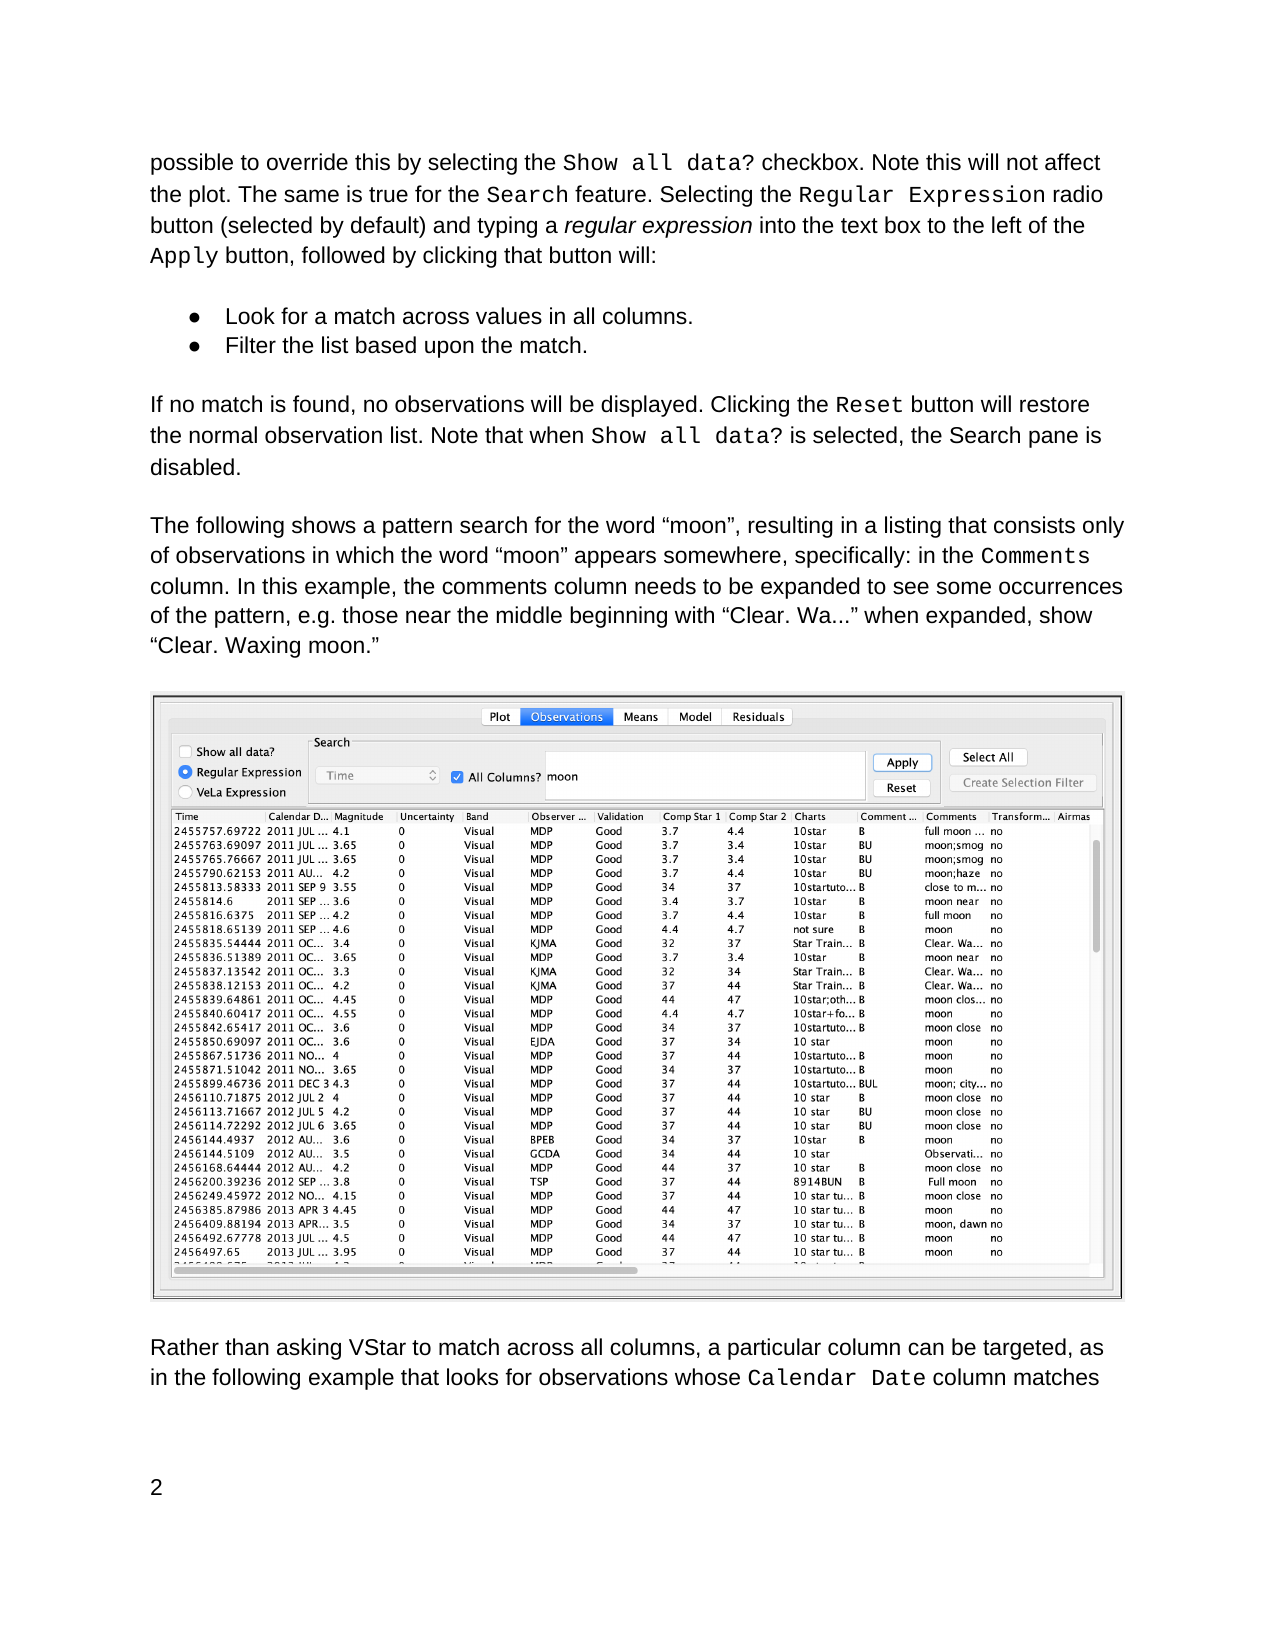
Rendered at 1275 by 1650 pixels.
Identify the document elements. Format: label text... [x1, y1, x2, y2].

text If no match is found, no observations will be displayed. Clicking the Reset button will restore the normal observation list. Note that when Show all data? is selected, the Search pane is disabled. [150, 391, 1125, 480]
picture [150, 691, 1125, 1302]
list Look for a match across values in all columns. [187, 303, 1125, 329]
list Filter the list based upon the match. [187, 333, 1125, 358]
text The following shows a pattern search for the word “moon”, resulting in a listing that consists only of observations in which the word “moon” appears somewhere, specifically: in the Comments column. In this example, the comments column needs to be expanded to see some occurrences of the pattern, e.g. those near the middle beginning with “Clear. Wa...” when expanded, show “Clear. Waxing moon.” [150, 513, 1125, 658]
text Rather than asking VStar to match across all columns, a particular column can be targeted, as in the following example that looks for observations whose Calendar Date column matches [150, 1335, 1125, 1392]
text possible to override this by selecting the Show all data? checkbox. Note this will not affect the plot. The same is true for the Search feature. Selecting the Regular Expression radio button (selected by default) and typing a regular expression into the text box to the left of the Apply button, followed by clicking that button will: [150, 150, 1125, 270]
